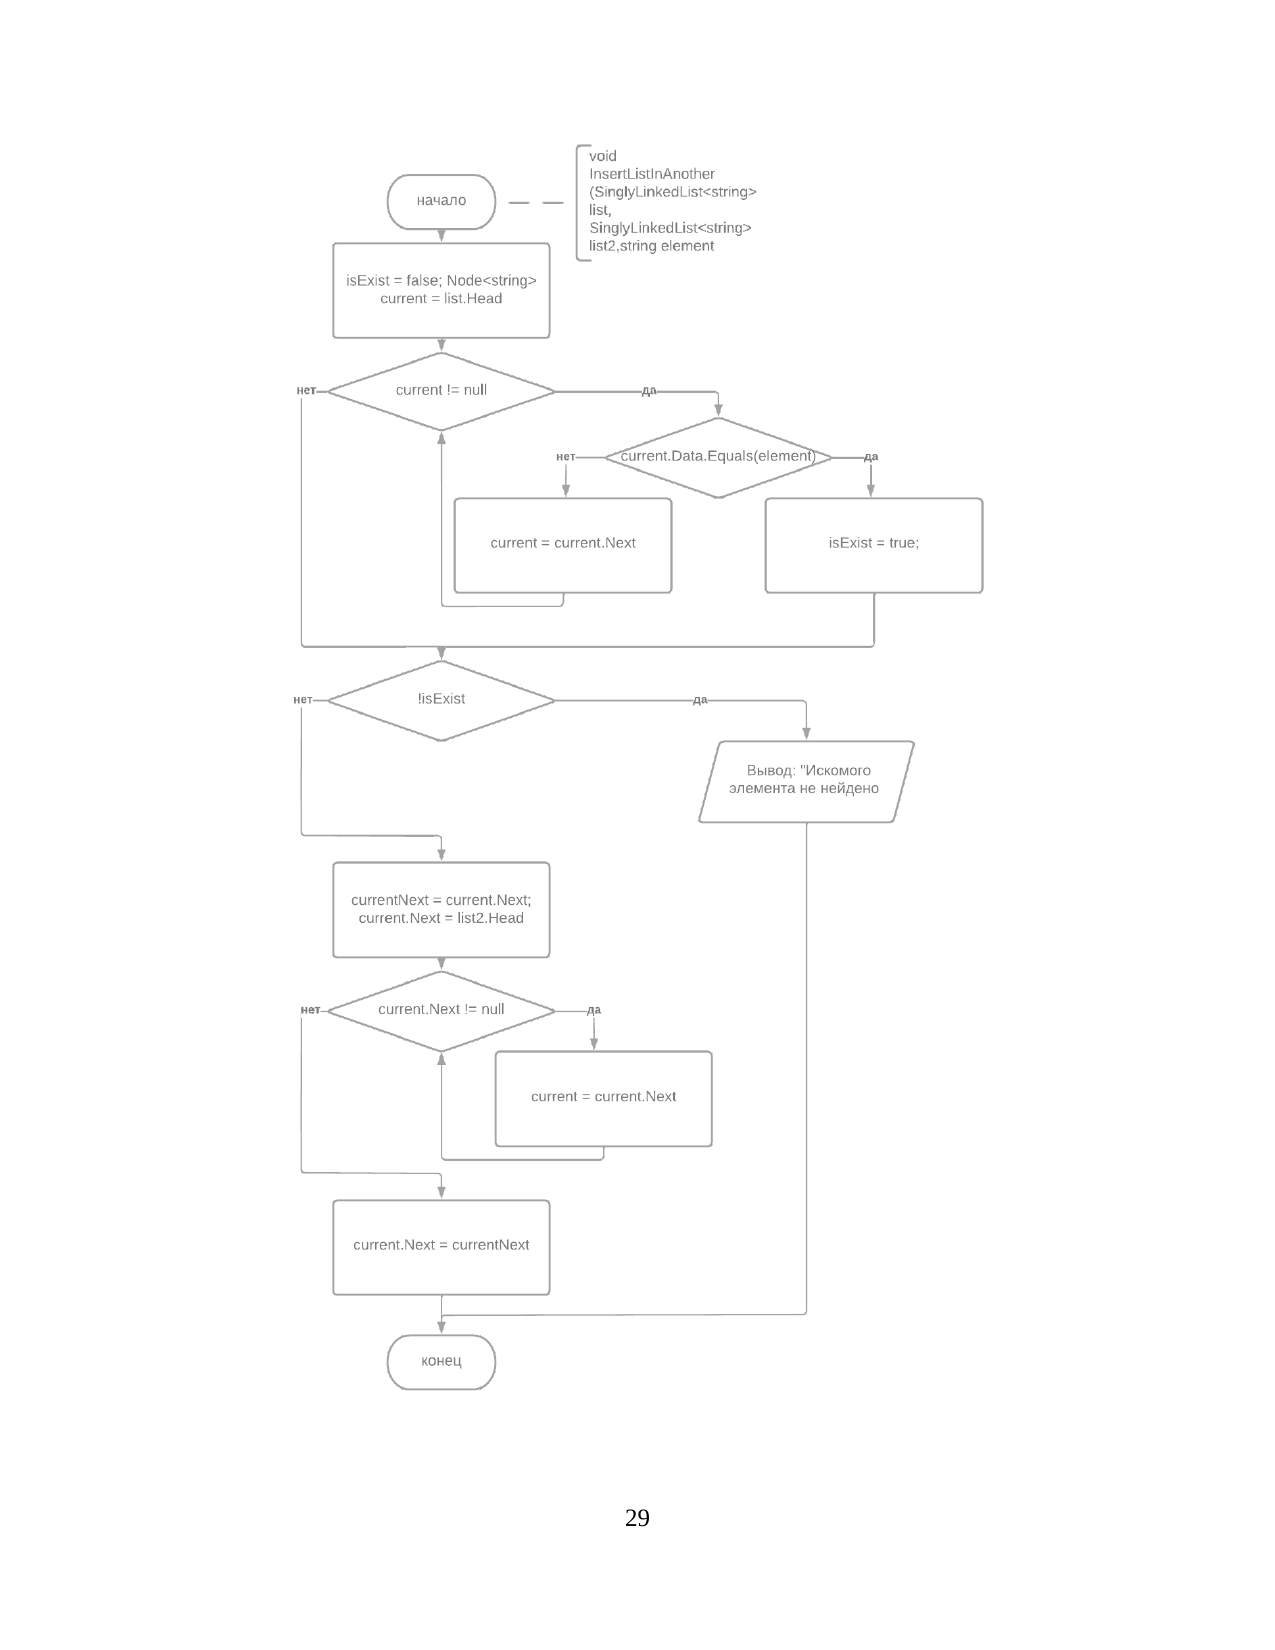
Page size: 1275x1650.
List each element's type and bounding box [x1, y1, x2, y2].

picture [266, 118, 1009, 1416]
